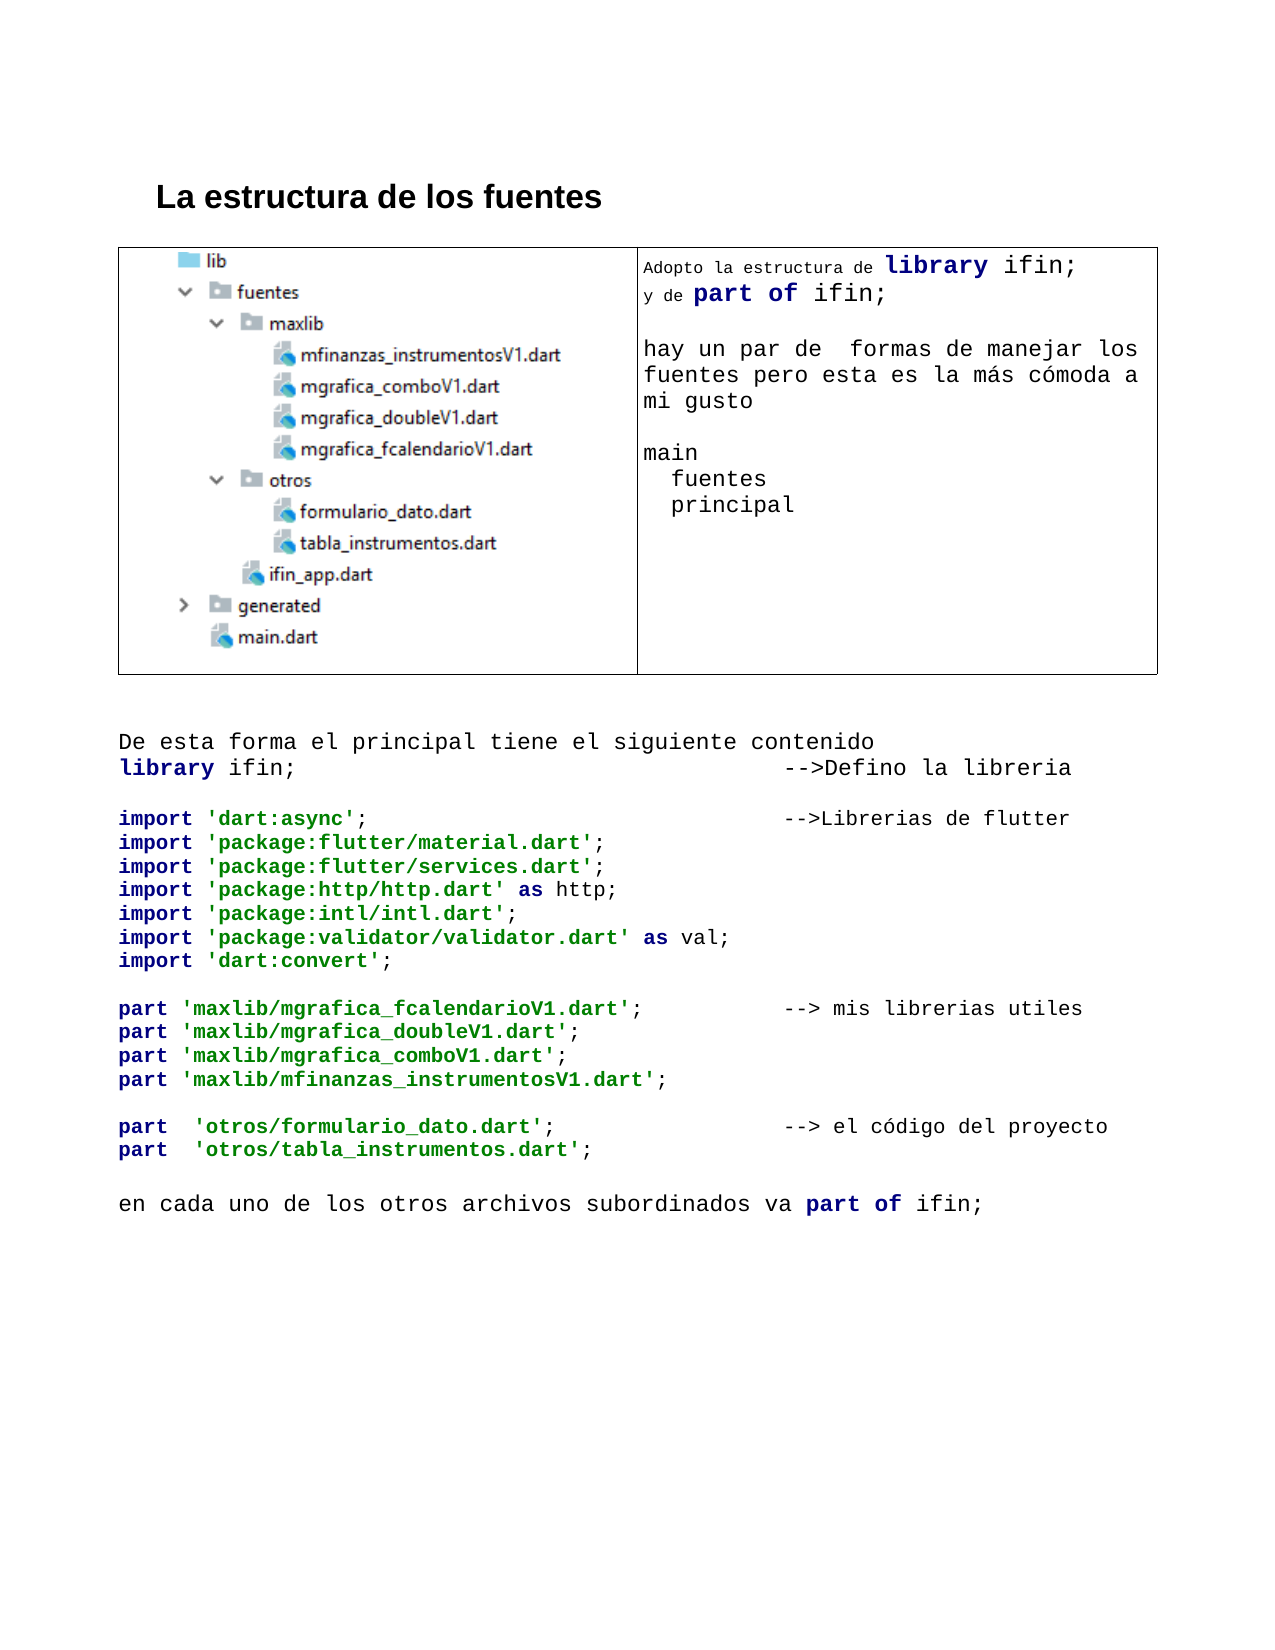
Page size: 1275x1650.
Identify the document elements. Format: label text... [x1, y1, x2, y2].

text import 'package:validator/validator.dart' as val; [118, 927, 1157, 950]
text part 'otros/tabla_instrumentos.dart'; [118, 1139, 1157, 1163]
text part 'maxlib/mgrafica_comboV1.dart'; [118, 1045, 1157, 1068]
table_header Adopto la estructura de library ifin; y de part of ifin; hay un par de formas de manejar los fuentes pero esta es la más cómoda a mi gusto main fuentes principal [638, 248, 1157, 674]
text import 'package:flutter/material.dart'; [118, 832, 1157, 856]
text library ifin; -->Defino la libreria [118, 757, 1157, 782]
picture [169, 252, 586, 650]
text import 'package:http/http.dart' as http; [118, 879, 1157, 903]
text import 'package:intl/intl.dart'; [118, 903, 1157, 927]
text import 'package:flutter/services.dart'; [118, 856, 1157, 879]
table_header [119, 248, 637, 674]
subtitle La estructura de los fuentes [156, 177, 1157, 215]
text import 'dart:async'; -->Librerias de flutter [118, 808, 1157, 832]
text part 'maxlib/mfinanzas_instrumentosV1.dart'; [118, 1068, 1157, 1092]
text part 'maxlib/mgrafica_fcalendarioV1.dart'; --> mis librerias utiles [118, 998, 1157, 1021]
text import 'dart:convert'; [118, 950, 1157, 974]
text De esta forma el principal tiene el siguiente contenido [118, 731, 1157, 757]
text en cada uno de los otros archivos subordinados va part of ifin; [118, 1193, 1157, 1218]
text part 'otros/formulario_dato.dart'; --> el código del proyecto [118, 1116, 1157, 1139]
text part 'maxlib/mgrafica_doubleV1.dart'; [118, 1021, 1157, 1045]
